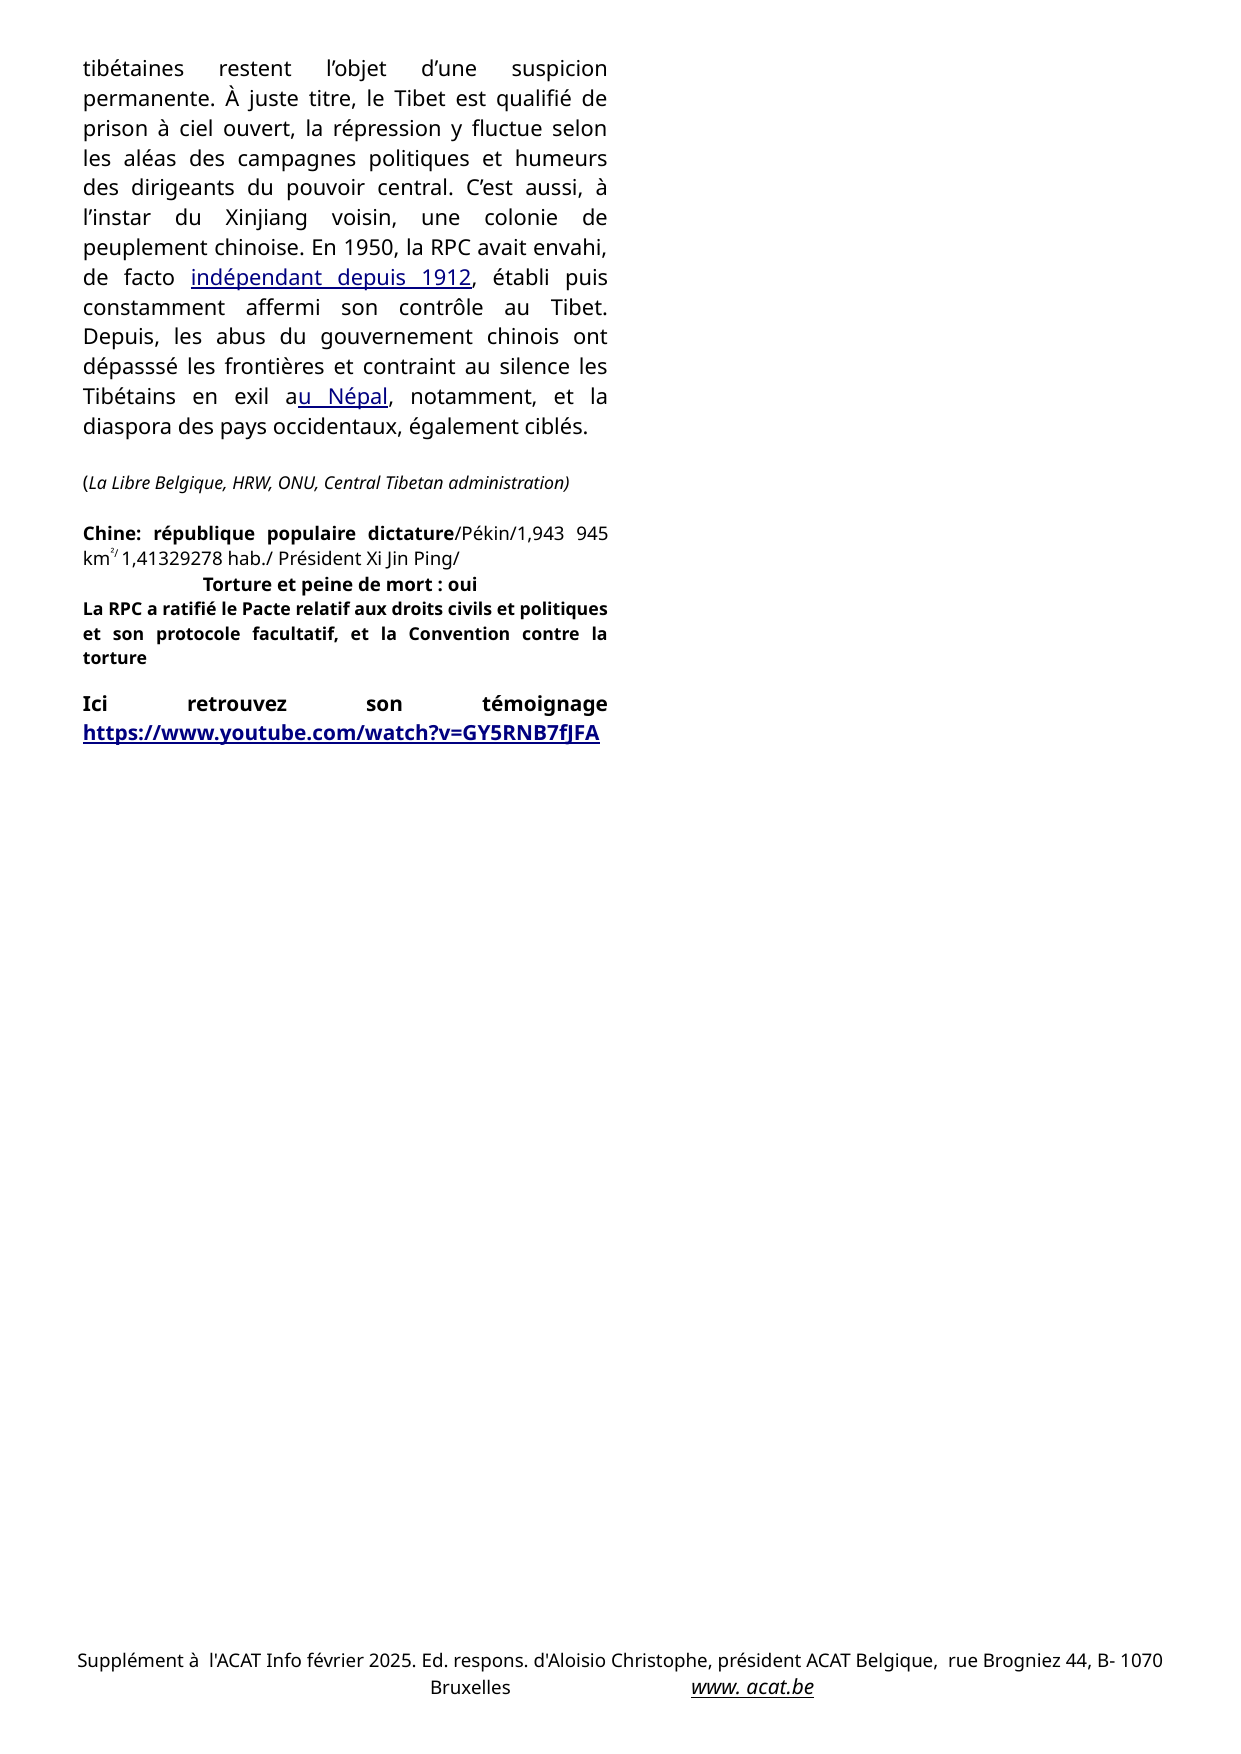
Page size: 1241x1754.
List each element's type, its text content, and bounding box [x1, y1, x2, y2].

text Chine: république populaire dictature/Pékin/1,943 945 km²/ 1,41329278 hab./ Président Xi Jin Ping/ [83, 520, 608, 571]
text La RPC a ratifié le Pacte relatif aux droits civils et politiques et son protocole facultatif, et la Convention contre la torture [83, 597, 608, 669]
text tibétaines restent l’objet d’une suspicion permanente. À juste titre, le Tibet est qualifié de prison à ciel ouvert, la répression y fluctue selon les aléas des campagnes politiques et humeurs des dirigeants du pouvoir central. C’est aussi, à l’instar du Xinjiang voisin, une colonie de peuplement chinoise. En 1950, la RPC avait envahi, de facto indépendant depuis 1912, établi puis constamment affermi son contrôle au Tibet. Depuis, les abus du gouvernement chinois ont dépasssé les frontières et contraint au silence les Tibétains en exil au Népal, notamment, et la diaspora des pays occidentaux, également ciblés. [83, 53, 608, 440]
text Torture et peine de mort : oui [83, 571, 608, 597]
text (La Libre Belgique, HRW, ONU, Central Tibetan administration) [83, 469, 608, 495]
text Ici retrouvez son témoignage https://www.youtube.com/watch?v=GY5RNB7fJFA [83, 689, 608, 746]
